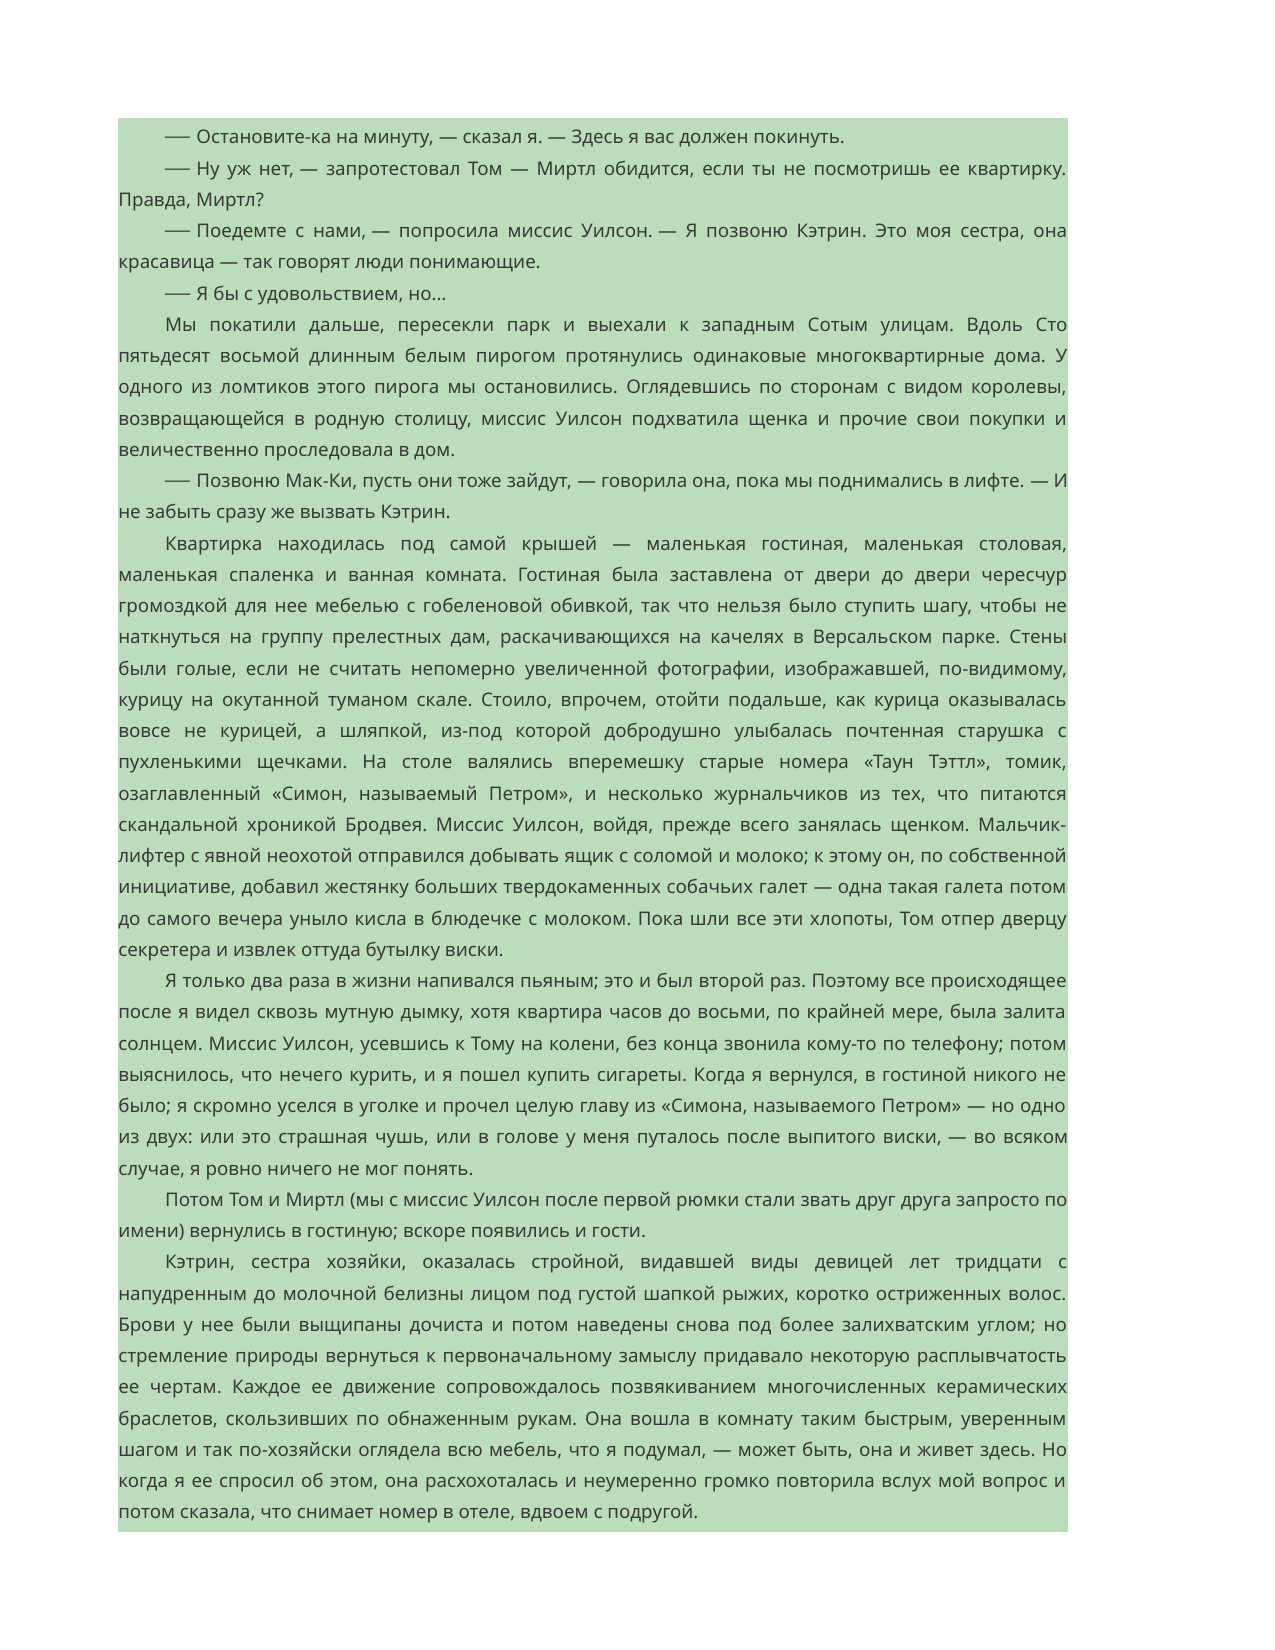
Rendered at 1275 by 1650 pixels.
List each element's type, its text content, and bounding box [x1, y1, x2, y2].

text Я только два раза в жизни напивался пьяным; это и был второй раз. Поэтому все происходящее после я видел сквозь мутную дымку, хотя квартира часов до восьми, по крайней мере, была залита солнцем. Миссис Уилсон, усевшись к Тому на колени, без конца звонила кому-то по телефону; потом выяснилось, что нечего курить, и я пошел купить сигареты. Когда я вернулся, в гостиной никого не было; я скромно уселся в уголке и прочел целую главу из «Симона, называемого Петром» — но одно из двух: или это страшная чушь, или в голове у меня путалось после выпитого виски, — во всяком случае, я ровно ничего не мог понять. [118, 962, 1068, 1181]
text — Ну уж нет, — запротестовал Том — Миртл обидится, если ты не посмотришь ее квартирку. Правда, Миртл? [118, 149, 1068, 212]
text — Остановите-ка на минуту, — сказал я. — Здесь я вас должен покинуть. [118, 118, 1068, 149]
text Потом Том и Миртл (мы с миссис Уилсон после первой рюмки стали звать друг друга запросто по имени) вернулись в гостиную; вскоре появились и гости. [118, 1181, 1068, 1243]
text — Я бы с удовольствием, но… [118, 274, 1068, 306]
text Кэтрин, сестра хозяйки, оказалась стройной, видавшей виды девицей лет тридцати с напудренным до молочной белизны лицом под густой шапкой рыжих, коротко остриженных волос. Брови у нее были выщипаны дочиста и потом наведены снова под более залихватским углом; но стремление природы вернуться к первоначальному замыслу придавало некоторую расплывчатость ее чертам. Каждое ее движение сопровождалось позвякиванием многочисленных керамических браслетов, скользивших по обнаженным рукам. Она вошла в комнату таким быстрым, уверенным шагом и так по-хозяйски оглядела всю мебель, что я подумал, — может быть, она и живет здесь. Но когда я ее спросил об этом, она расхохоталась и неумеренно громко повторила вслух мой вопрос и потом сказала, что снимает номер в отеле, вдвоем с подругой. [118, 1243, 1068, 1524]
text — Позвоню Мак-Ки, пусть они тоже зайдут, — говорила она, пока мы поднимались в лифте. — И не забыть сразу же вызвать Кэтрин. [118, 462, 1068, 524]
text Квартирка находилась под самой крышей — маленькая гостиная, маленькая столовая, маленькая спаленка и ванная комната. Гостиная была заставлена от двери до двери чересчур громоздкой для нее мебелью с гобеленовой обивкой, так что нельзя было ступить шагу, чтобы не наткнуться на группу прелестных дам, раскачивающихся на качелях в Версальском парке. Стены были голые, если не считать непомерно увеличенной фотографии, изображавшей, по-видимому, курицу на окутанной туманом скале. Стоило, впрочем, отойти подальше, как курица оказывалась вовсе не курицей, а шляпкой, из-под которой добродушно улыбалась почтенная старушка с пухленькими щечками. На столе валялись вперемешку старые номера «Таун Тэттл», томик, озаглавленный «Симон, называемый Петром», и несколько журнальчиков из тех, что питаются скандальной хроникой Бродвея. Миссис Уилсон, войдя, прежде всего занялась щенком. Мальчик-лифтер с явной неохотой отправился добывать ящик с соломой и молоко; к этому он, по собственной инициативе, добавил жестянку больших твердокаменных собачьих галет — одна такая галета потом до самого вечера уныло кисла в блюдечке с молоком. Пока шли все эти хлопоты, Том отпер дверцу секретера и извлек оттуда бутылку виски. [118, 524, 1068, 962]
text Мы покатили дальше, пересекли парк и выехали к западным Сотым улицам. Вдоль Сто пятьдесят восьмой длинным белым пирогом протянулись одинаковые многоквартирные дома. У одного из ломтиков этого пирога мы остановились. Оглядевшись по сторонам с видом королевы, возвращающейся в родную столицу, миссис Уилсон подхватила щенка и прочие свои покупки и величественно проследовала в дом. [118, 306, 1068, 462]
text — Поедемте с нами, — попросила миссис Уилсон. — Я позвоню Кэтрин. Это моя сестра, она красавица — так говорят люди понимающие. [118, 212, 1068, 274]
